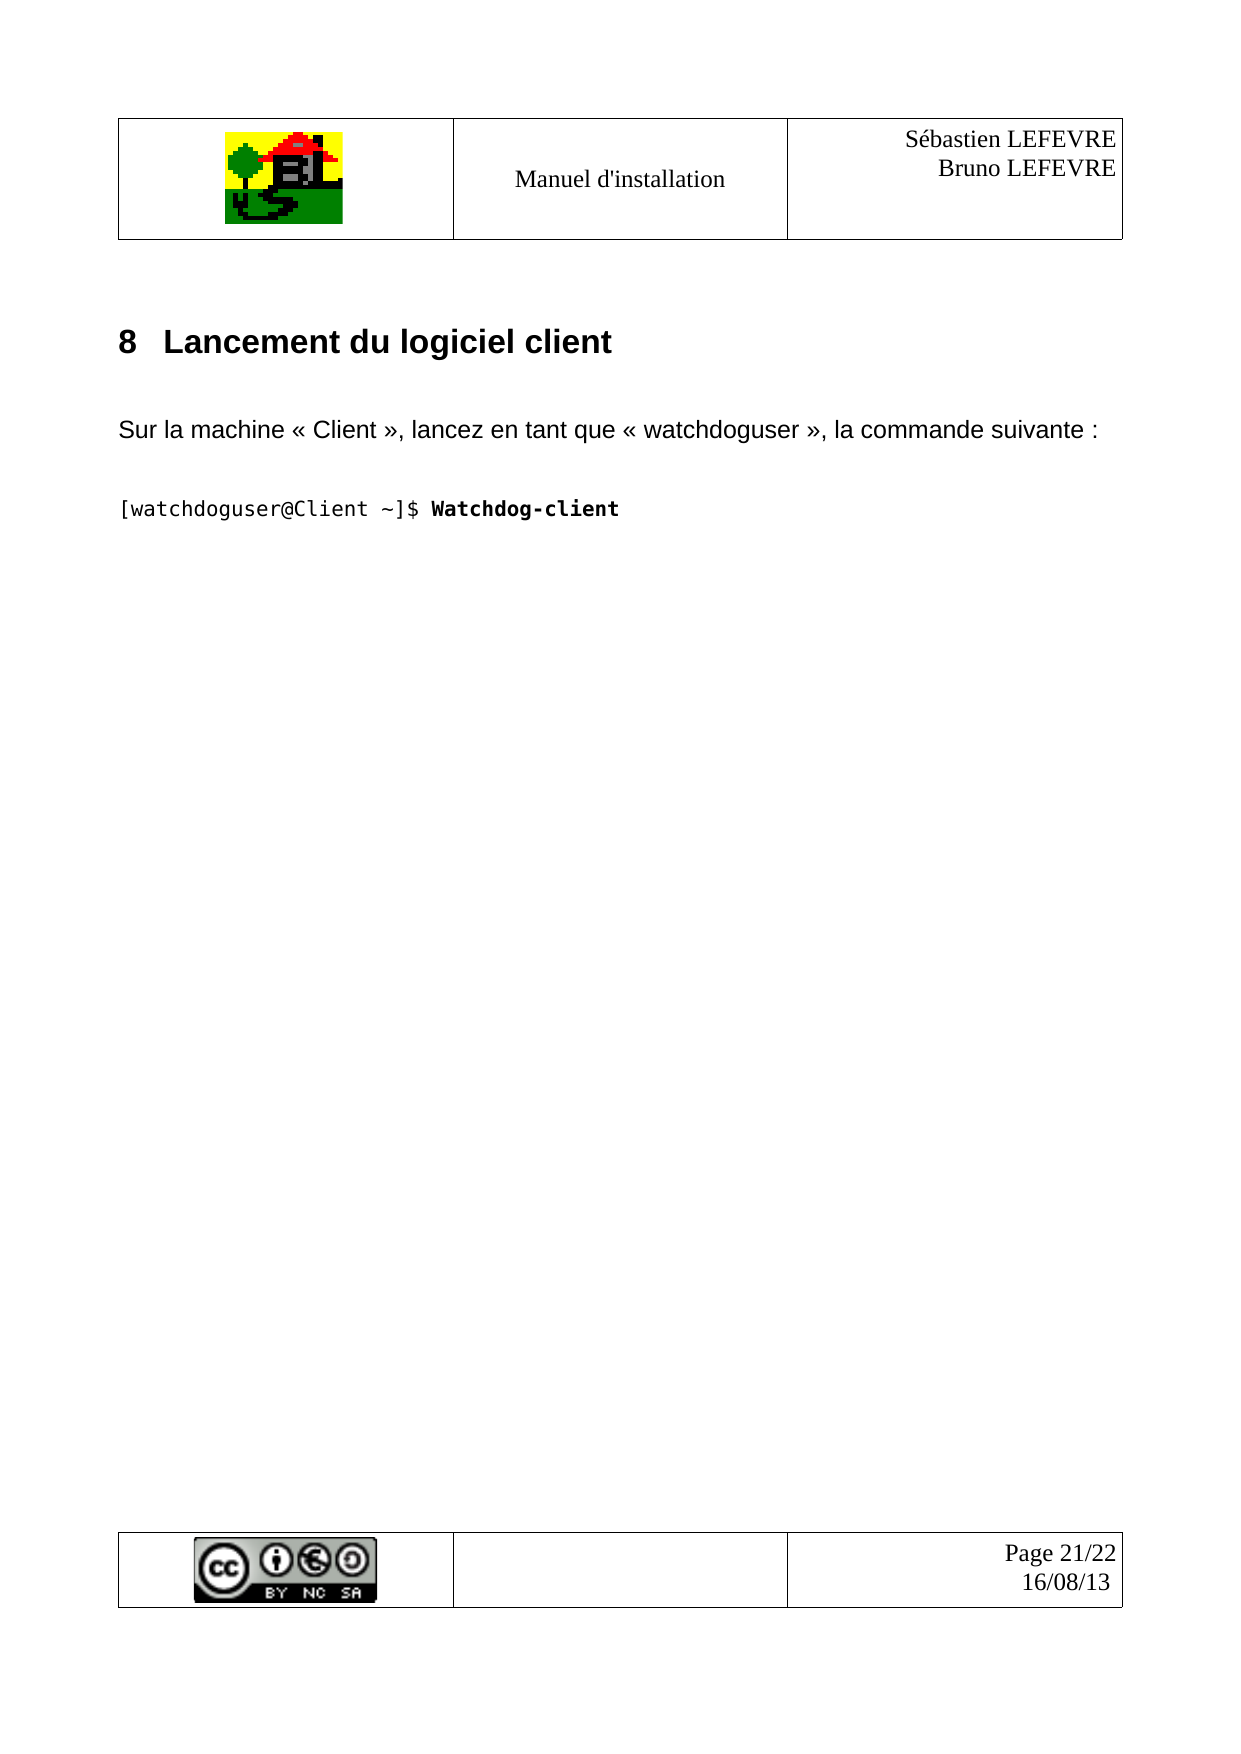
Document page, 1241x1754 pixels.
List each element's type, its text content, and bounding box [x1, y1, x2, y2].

picture [225, 132, 343, 224]
subtitle Lancement du logiciel client [118, 322, 1122, 361]
text Sur la machine « Client », lancez en tant que « watchdoguser », la commande suivante : [118, 415, 1122, 443]
picture [193, 1537, 378, 1603]
text [watchdoguser@Client ~]$ Watchdog-client [118, 497, 1122, 522]
